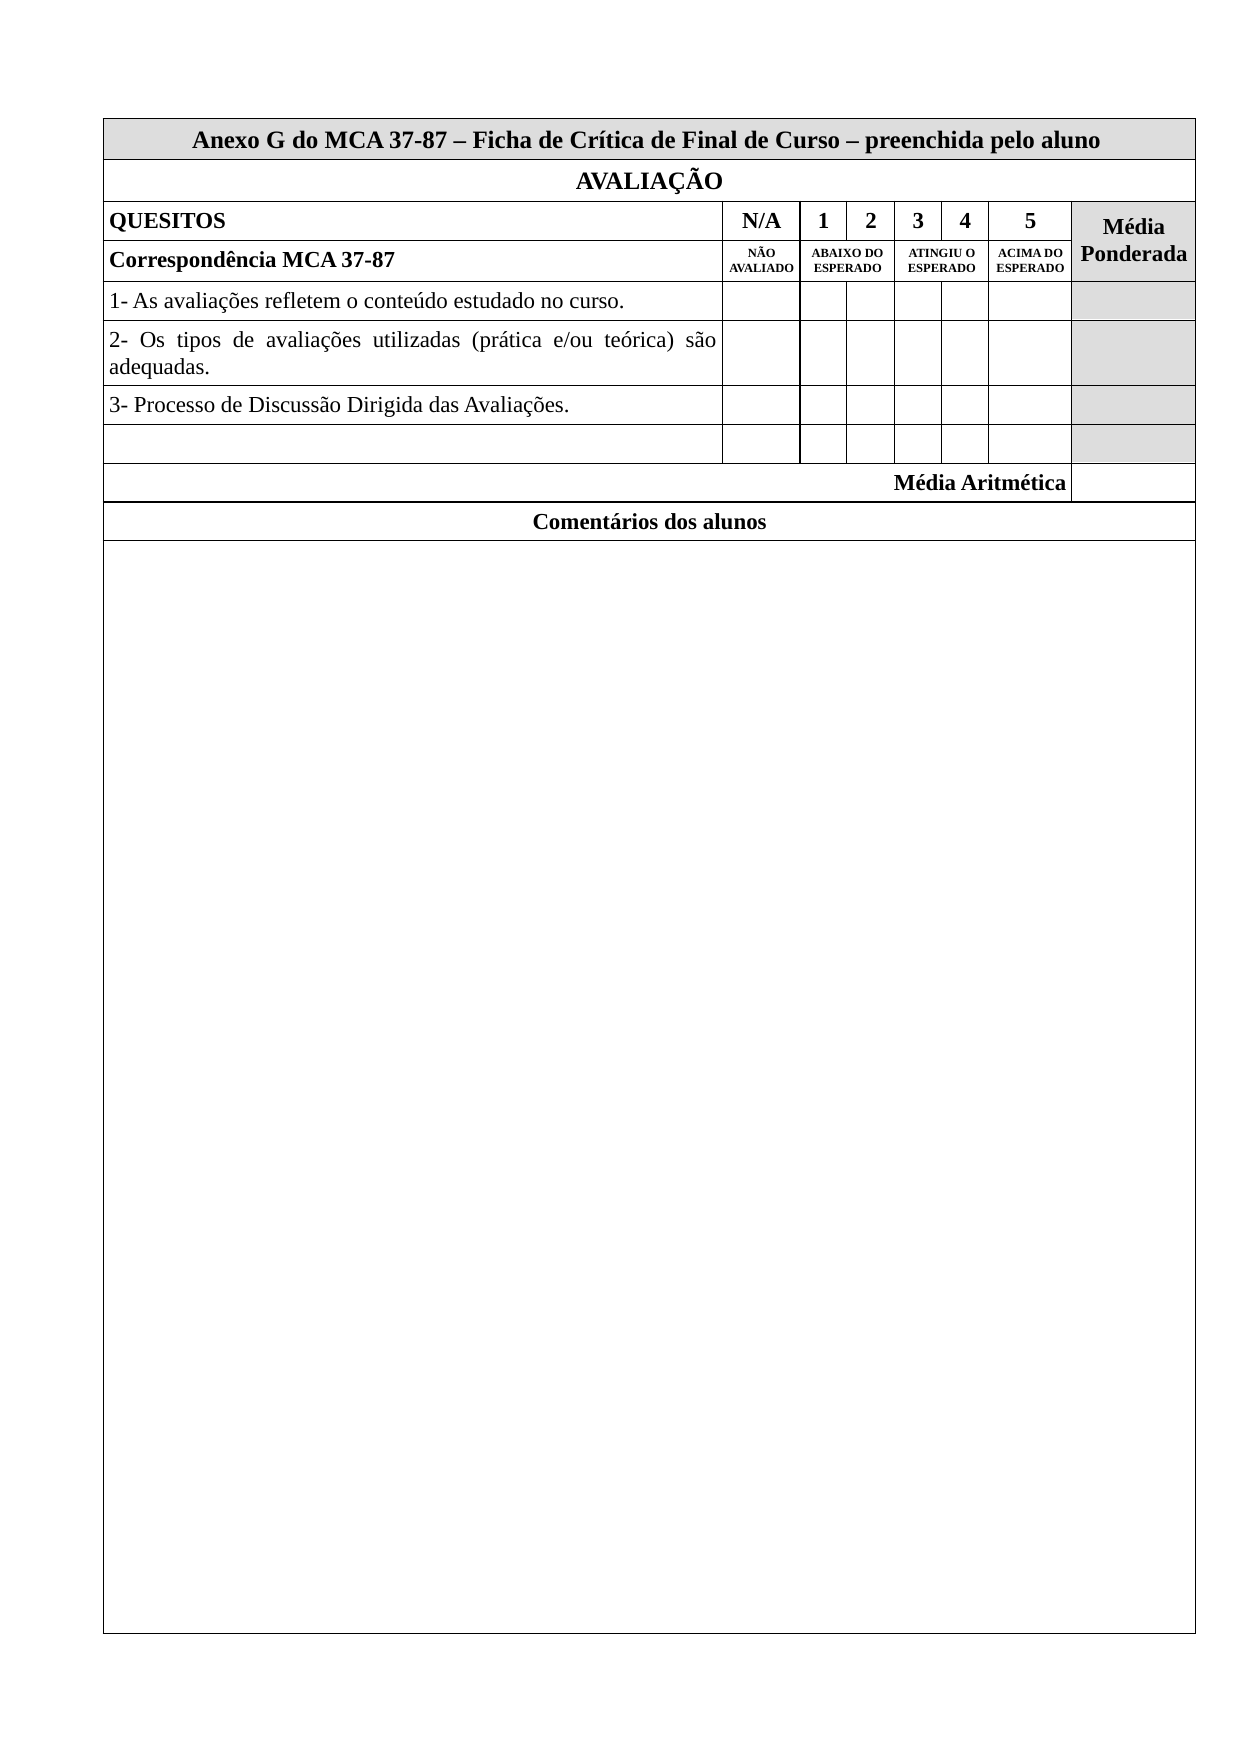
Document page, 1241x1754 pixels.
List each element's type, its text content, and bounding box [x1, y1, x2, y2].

table_cell [801, 321, 846, 385]
table_cell [104, 425, 722, 462]
table_cell [801, 386, 846, 424]
table_cell 3 [895, 202, 941, 239]
table_cell [723, 321, 799, 385]
table_cell [989, 321, 1071, 385]
table_cell [723, 386, 799, 424]
table_cell [104, 541, 1195, 1633]
table_cell [1072, 464, 1195, 501]
table_cell [847, 425, 894, 462]
table_cell 1 [801, 202, 846, 239]
table_cell [895, 386, 941, 424]
table_cell QUESITOS [104, 202, 722, 239]
table_cell [847, 386, 894, 424]
table_header Anexo G do MCA 37-87 – Ficha de Crítica de Final de Curso – preenchida pelo aluno [104, 119, 1195, 159]
table_cell Correspondência MCA 37-87 [104, 241, 722, 281]
table_cell 1- As avaliações refletem o conteúdo estudado no curso. [104, 282, 722, 319]
table_cell Média Aritmética [104, 464, 1071, 501]
table_cell 2- Os tipos de avaliações utilizadas (prática e/ou teórica) são adequadas. [104, 321, 722, 385]
table_cell [1072, 386, 1195, 424]
table_cell [723, 425, 799, 462]
table_cell [801, 282, 846, 319]
table_cell [989, 282, 1071, 319]
table_cell [942, 386, 988, 424]
table_cell ABAIXO DO ESPERADO [801, 241, 894, 281]
table_cell 2 [847, 202, 894, 239]
table_cell Comentários dos alunos [104, 503, 1195, 540]
table_cell [989, 425, 1071, 462]
table_cell Média Ponderada [1072, 202, 1195, 281]
table_cell [942, 425, 988, 462]
table_cell ACIMA DO ESPERADO [989, 241, 1071, 281]
table_cell AVALIAÇÃO [104, 160, 1195, 201]
table_cell ATINGIU O ESPERADO [895, 241, 988, 281]
table_cell NÃO AVALIADO [723, 241, 799, 281]
table_cell [1072, 321, 1195, 385]
table_cell [895, 321, 941, 385]
table_cell 3- Processo de Discussão Dirigida das Avaliações. [104, 386, 722, 424]
table_cell 5 [989, 202, 1071, 239]
table_cell [895, 425, 941, 462]
table_cell 4 [942, 202, 988, 239]
table_cell [942, 282, 988, 319]
table_cell N/A [723, 202, 799, 239]
table_cell [723, 282, 799, 319]
table_cell [847, 282, 894, 319]
table_cell [895, 282, 941, 319]
table_cell [1072, 425, 1195, 462]
table_cell [847, 321, 894, 385]
table_cell [801, 425, 846, 462]
table_cell [942, 321, 988, 385]
table_cell [989, 386, 1071, 424]
table_cell [1072, 282, 1195, 319]
